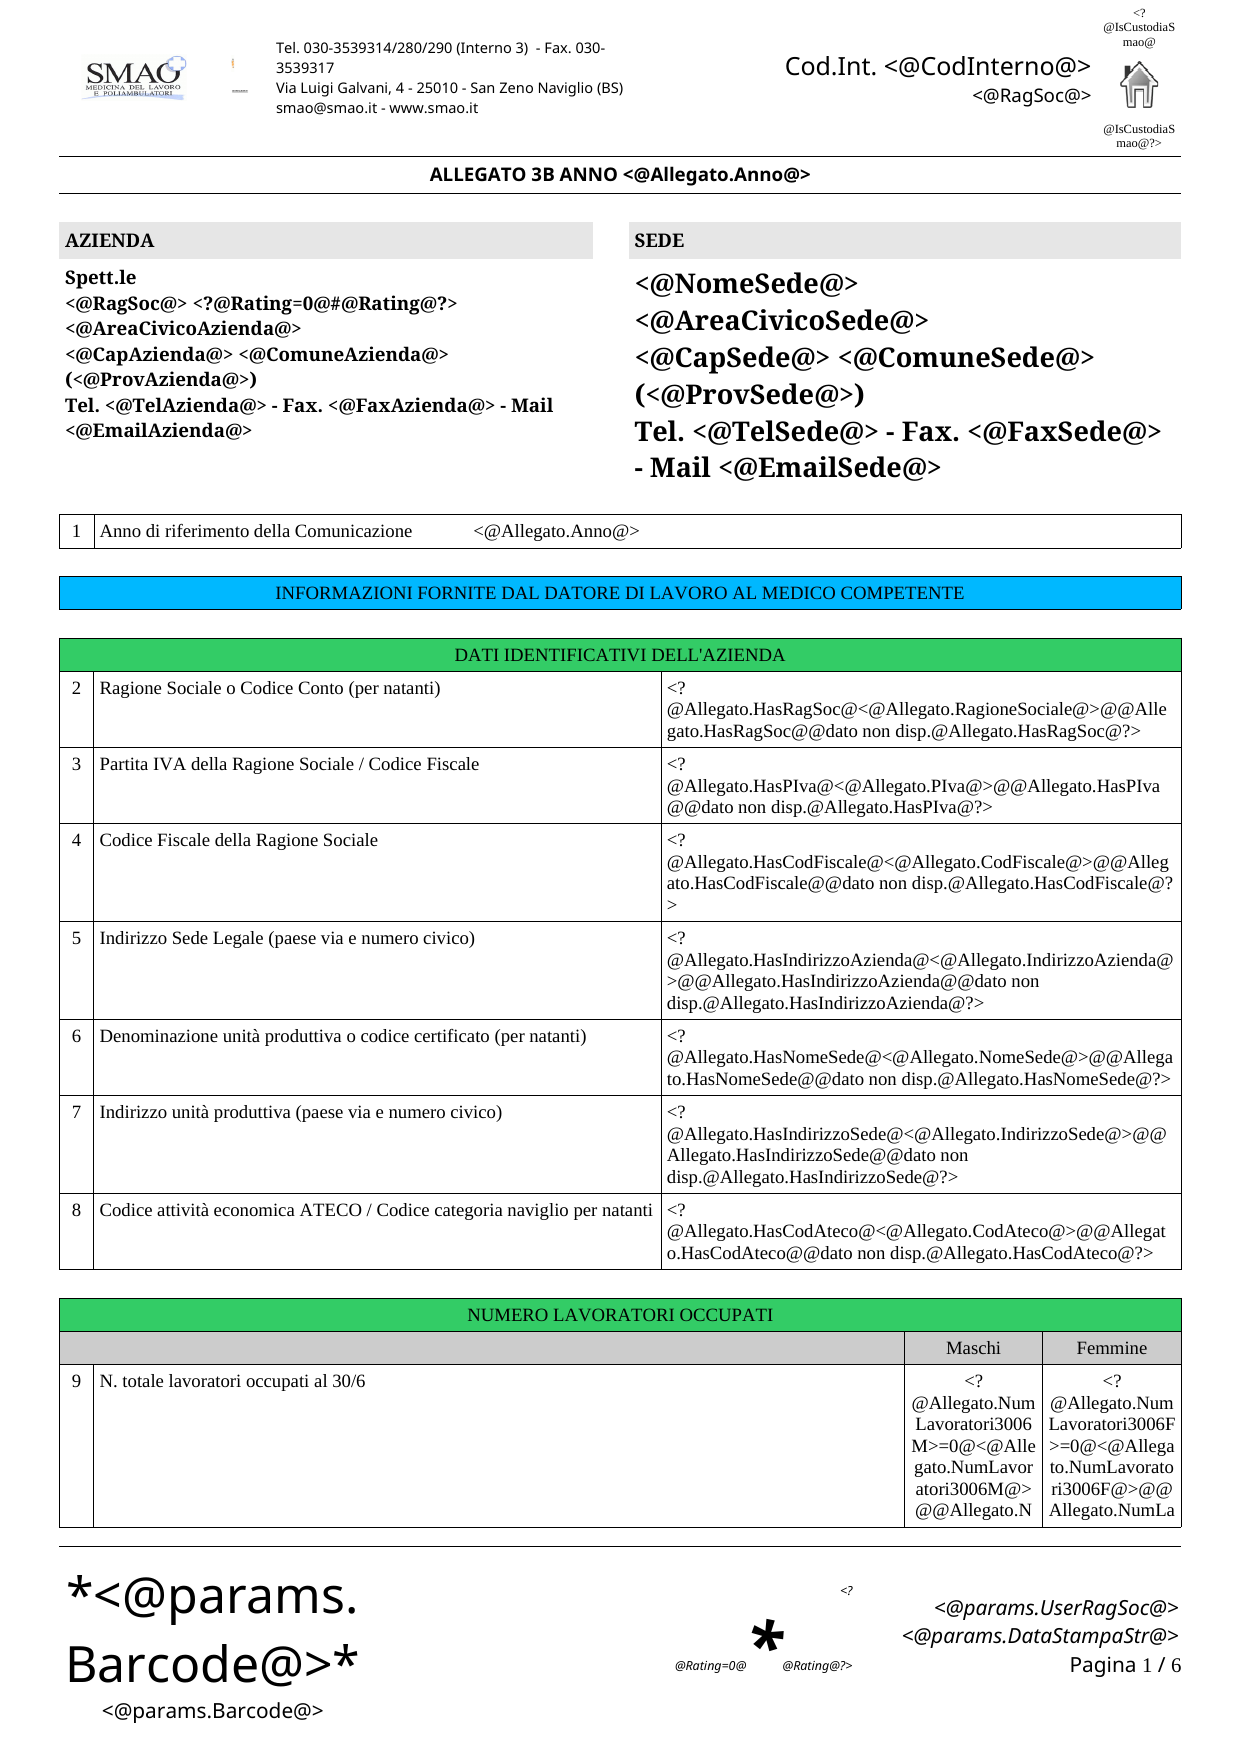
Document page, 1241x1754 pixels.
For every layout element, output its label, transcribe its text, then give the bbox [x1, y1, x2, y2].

table_cell Spett.le <@RagSoc@> <?@Rating=0@#@Rating@?> <@AreaCivicoAzienda@> <@CapAzienda@> <@ComuneAzienda@> (<@ProvAzienda@>) Tel. <@TelAzienda@> - Fax. <@FaxAzienda@> - Mail <@EmailAzienda@> [59, 259, 593, 492]
table_cell Codice Fiscale della Ragione Sociale [94, 824, 661, 921]
table_cell [593, 259, 629, 492]
table_header NUMERO LAVORATORI OCCUPATI [60, 1299, 1181, 1331]
table_header Femmine [1043, 1332, 1181, 1364]
table_header Ragione Sociale o Codice Conto (per natanti) [94, 672, 661, 747]
table_cell <?@Allegato.HasPIva@<@Allegato.PIva@>@@Allegato.HasPIva@@dato non disp.@Allegato.HasPIva@?> [662, 748, 1181, 823]
table_cell <?@Allegato.HasCodFiscale@<@Allegato.CodFiscale@>@@Allegato.HasCodFiscale@@dato non disp.@Allegato.HasCodFiscale@?> [662, 824, 1181, 921]
table_cell <@NomeSede@> <@AreaCivicoSede@> <@CapSede@> <@ComuneSede@> (<@ProvSede@>) Tel. <@TelSede@> - Fax. <@FaxSede@> - Mail <@EmailSede@> [629, 259, 1181, 492]
table_cell Indirizzo unità produttiva (paese via e numero civico) [94, 1096, 661, 1193]
table_header INFORMAZIONI FORNITE DAL DATORE DI LAVORO AL MEDICO COMPETENTE [60, 577, 1181, 609]
picture [231, 55, 235, 72]
table_header 1 [60, 515, 94, 547]
picture [81, 54, 187, 101]
table_cell N. totale lavoratori occupati al 30/6 [94, 1365, 904, 1527]
table_header [593, 222, 629, 259]
table_header AZIENDA [59, 222, 593, 259]
table_header DATI IDENTIFICATIVI DELL'AZIENDA [60, 639, 1181, 671]
table_cell <?@Allegato.HasIndirizzoSede@<@Allegato.IndirizzoSede@>@@Allegato.HasIndirizzoSede@@dato non disp.@Allegato.HasIndirizzoSede@?> [662, 1096, 1181, 1193]
table_cell <?@Allegato.HasIndirizzoAzienda@<@Allegato.IndirizzoAzienda@>@@Allegato.HasIndirizzoAzienda@@dato non disp.@Allegato.HasIndirizzoAzienda@?> [662, 922, 1181, 1019]
table_cell 4 [60, 824, 93, 921]
table_cell Indirizzo Sede Legale (paese via e numero civico) [94, 922, 661, 1019]
table_cell Partita IVA della Ragione Sociale / Codice Fiscale [94, 748, 661, 823]
table_header 2 [60, 672, 93, 747]
table_header Anno di riferimento della Comunicazione <@Allegato.Anno@> [95, 515, 1181, 547]
table_header SEDE [629, 222, 1181, 259]
table_header Maschi [905, 1332, 1042, 1364]
table_cell Codice attività economica ATECO / Codice categoria naviglio per natanti [94, 1194, 661, 1269]
table_header [60, 1332, 904, 1364]
table_cell 8 [60, 1194, 93, 1269]
table_cell <?@Allegato.HasNomeSede@<@Allegato.NomeSede@>@@Allegato.HasNomeSede@@dato non disp.@Allegato.HasNomeSede@?> [662, 1020, 1181, 1095]
table_cell Denominazione unità produttiva o codice certificato (per natanti) [94, 1020, 661, 1095]
table_cell 6 [60, 1020, 93, 1095]
table_cell <?@Allegato.NumLavoratori3006M>=0@<@Allegato.NumLavoratori3006M@>@@Allegato.N [905, 1365, 1042, 1527]
table_cell <?@Allegato.HasCodAteco@<@Allegato.CodAteco@>@@Allegato.HasCodAteco@@dato non disp.@Allegato.HasCodAteco@?> [662, 1194, 1181, 1269]
table_cell 7 [60, 1096, 93, 1193]
picture [1119, 57, 1159, 113]
table_cell 3 [60, 748, 93, 823]
table_cell <?@Allegato.NumLavoratori3006F>=0@<@Allegato.NumLavoratori3006F@>@@Allegato.NumLa [1043, 1365, 1181, 1527]
table_cell 9 [60, 1365, 93, 1527]
table_cell 5 [60, 922, 93, 1019]
table_header <?@Allegato.HasRagSoc@<@Allegato.RagioneSociale@>@@Allegato.HasRagSoc@@dato non disp.@Allegato.HasRagSoc@?> [662, 672, 1181, 747]
